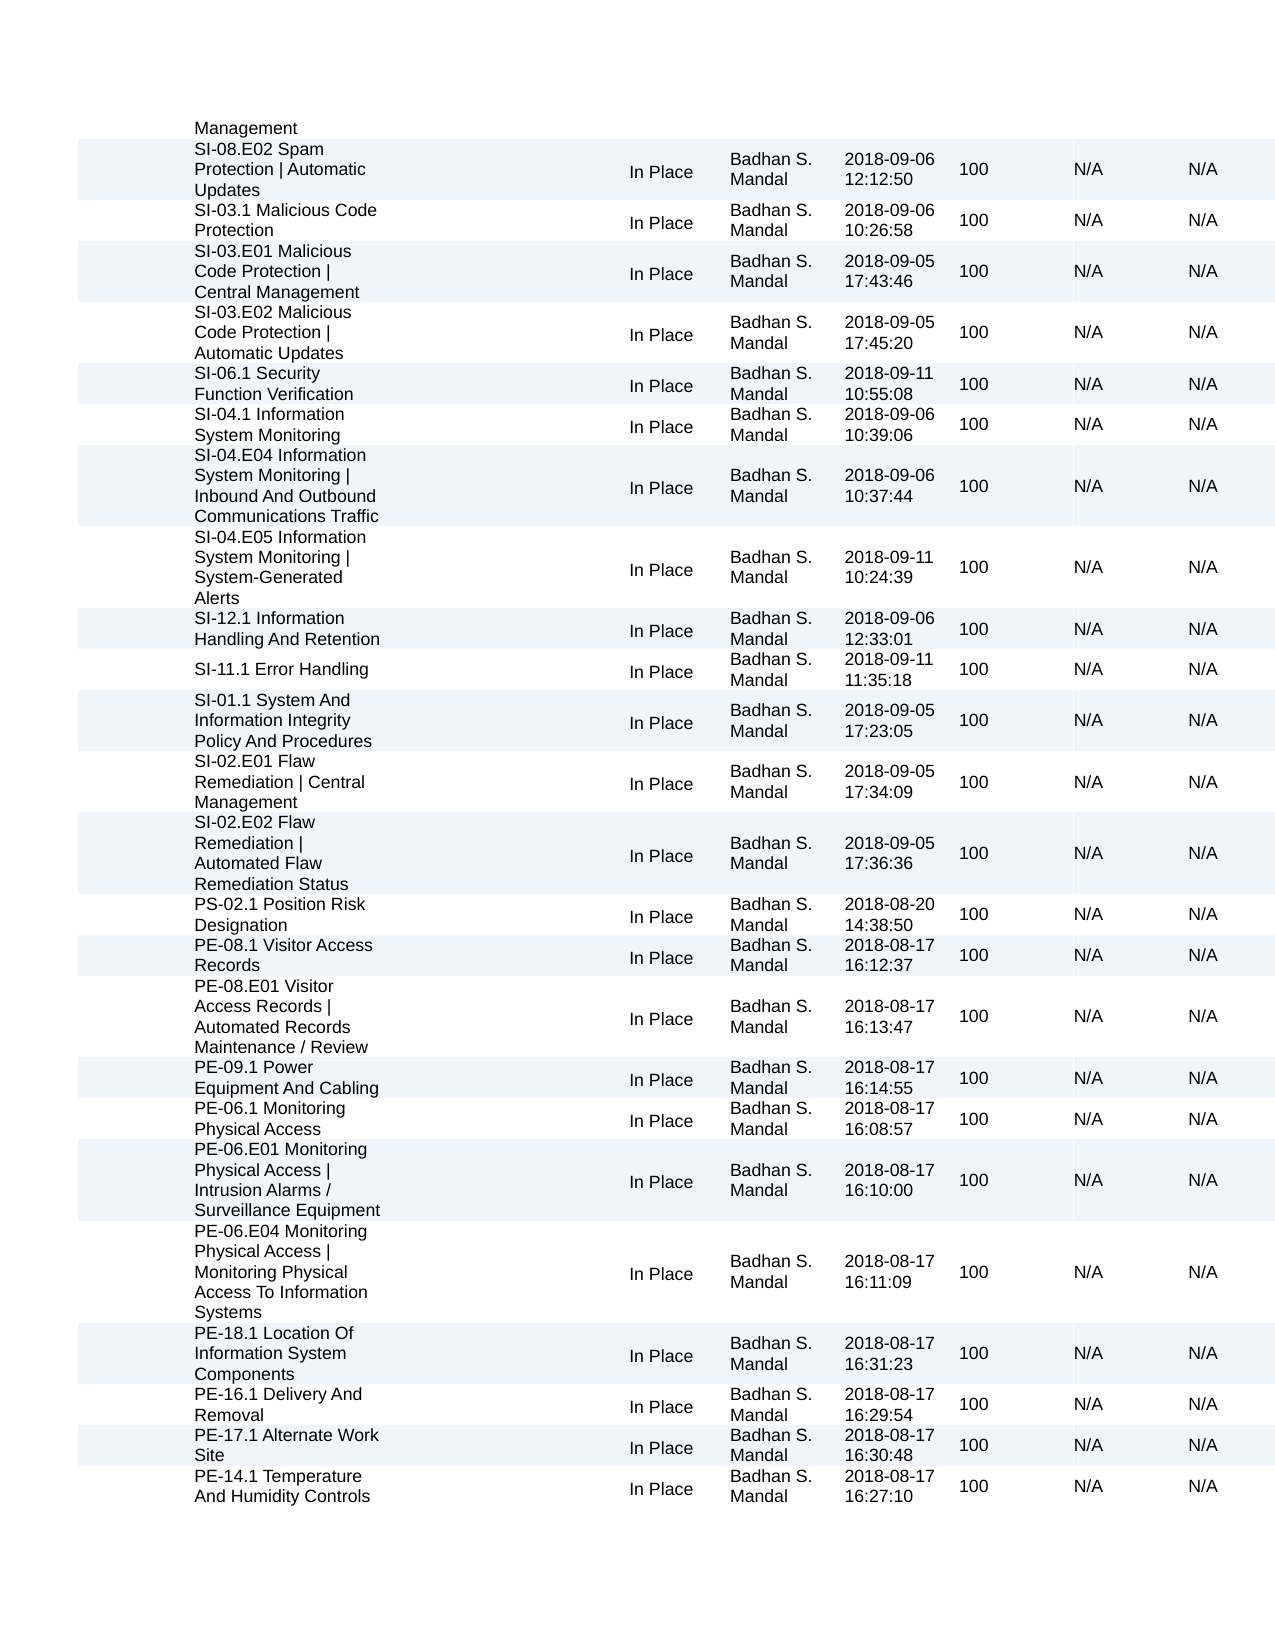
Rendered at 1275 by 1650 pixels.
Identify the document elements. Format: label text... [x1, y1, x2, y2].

table_cell N/A [1074, 200, 1188, 241]
table_cell 100 [959, 302, 1073, 363]
table_cell N/A [1074, 751, 1188, 812]
table_cell PE-08.E01 Visitor Access Records | Automated Records Maintenance / Review [194, 976, 386, 1057]
table_cell Badhan S. Mandal [730, 1384, 844, 1425]
table_cell [501, 1466, 615, 1506]
table_cell Management [194, 118, 386, 138]
table_cell 100 [959, 1139, 1073, 1221]
table_cell [501, 1425, 615, 1466]
table_cell [501, 526, 615, 608]
table_cell [501, 812, 615, 894]
table_cell [386, 1098, 501, 1139]
table_cell PE-18.1 Location Of Information System Components [194, 1323, 386, 1384]
table_cell Badhan S. Mandal [730, 1425, 844, 1466]
table_cell [78, 241, 194, 302]
table_cell In Place [615, 241, 730, 302]
table_cell 100 [959, 812, 1073, 894]
table_cell SI-11.1 Error Handling [194, 649, 386, 690]
table_cell In Place [615, 1098, 730, 1139]
table_cell 2018-08-17 16:31:23 [844, 1323, 959, 1384]
table_cell N/A [1188, 1384, 1275, 1425]
table_cell [78, 935, 194, 976]
table_cell [501, 1098, 615, 1139]
table_cell [78, 1221, 194, 1323]
table_cell N/A [1188, 649, 1275, 690]
table_cell N/A [1188, 894, 1275, 935]
table_cell [959, 118, 1073, 138]
table_cell [501, 404, 615, 445]
table_cell In Place [615, 363, 730, 404]
table_cell [386, 200, 501, 241]
table_cell [78, 363, 194, 404]
table_cell Badhan S. Mandal [730, 751, 844, 812]
table_cell In Place [615, 1057, 730, 1098]
table_cell Badhan S. Mandal [730, 976, 844, 1057]
table_cell In Place [615, 1221, 730, 1323]
table_cell In Place [615, 200, 730, 241]
table_cell [78, 608, 194, 649]
table_cell 2018-09-05 17:43:46 [844, 241, 959, 302]
table_cell 2018-09-06 10:26:58 [844, 200, 959, 241]
table_cell 100 [959, 526, 1073, 608]
table_cell [78, 1057, 194, 1098]
table_cell 2018-08-17 16:12:37 [844, 935, 959, 976]
table_cell 100 [959, 690, 1073, 751]
table_cell [78, 526, 194, 608]
table_cell N/A [1074, 935, 1188, 976]
table_cell [386, 302, 501, 363]
table_cell N/A [1188, 302, 1275, 363]
table_cell N/A [1074, 1098, 1188, 1139]
table_cell In Place [615, 445, 730, 526]
table_cell In Place [615, 649, 730, 690]
table_cell [386, 139, 501, 200]
table_cell N/A [1074, 1057, 1188, 1098]
table_cell In Place [615, 1384, 730, 1425]
table_cell [78, 649, 194, 690]
table_cell In Place [615, 690, 730, 751]
table_cell 100 [959, 976, 1073, 1057]
table_cell N/A [1188, 751, 1275, 812]
table_cell [501, 363, 615, 404]
table_cell [78, 404, 194, 445]
table_cell Badhan S. Mandal [730, 1057, 844, 1098]
table_cell Badhan S. Mandal [730, 649, 844, 690]
table_cell [78, 976, 194, 1057]
table_cell N/A [1188, 1139, 1275, 1221]
table_cell N/A [1188, 976, 1275, 1057]
table_cell [78, 1425, 194, 1466]
table_cell [78, 139, 194, 200]
table_cell PE-17.1 Alternate Work Site [194, 1425, 386, 1466]
table_cell SI-03.E02 Malicious Code Protection | Automatic Updates [194, 302, 386, 363]
table_cell N/A [1074, 649, 1188, 690]
table_cell SI-04.E04 Information System Monitoring | Inbound And Outbound Communications Traffic [194, 445, 386, 526]
table_cell 100 [959, 363, 1073, 404]
table_cell 100 [959, 608, 1073, 649]
table_cell Badhan S. Mandal [730, 690, 844, 751]
table_cell N/A [1188, 241, 1275, 302]
table_cell [386, 812, 501, 894]
table_cell [501, 1057, 615, 1098]
table_cell PE-16.1 Delivery And Removal [194, 1384, 386, 1425]
table_cell 100 [959, 1384, 1073, 1425]
table_cell N/A [1074, 445, 1188, 526]
table_cell In Place [615, 608, 730, 649]
table_cell [386, 976, 501, 1057]
table_cell SI-04.1 Information System Monitoring [194, 404, 386, 445]
table_cell 2018-08-17 16:13:47 [844, 976, 959, 1057]
table_cell [78, 200, 194, 241]
table_cell Badhan S. Mandal [730, 1466, 844, 1506]
table_cell Badhan S. Mandal [730, 1221, 844, 1323]
table_cell 100 [959, 241, 1073, 302]
table_cell PS-02.1 Position Risk Designation [194, 894, 386, 935]
table_cell [386, 526, 501, 608]
table_cell 100 [959, 894, 1073, 935]
table_cell PE-14.1 Temperature And Humidity Controls [194, 1466, 386, 1506]
table_cell [1074, 118, 1188, 138]
table_cell N/A [1188, 690, 1275, 751]
table_cell [78, 1098, 194, 1139]
table_cell Badhan S. Mandal [730, 526, 844, 608]
table_cell 2018-08-17 16:30:48 [844, 1425, 959, 1466]
table_cell [386, 1466, 501, 1506]
table_cell In Place [615, 526, 730, 608]
table_cell SI-02.E01 Flaw Remediation | Central Management [194, 751, 386, 812]
table_cell N/A [1188, 445, 1275, 526]
table_cell SI-03.1 Malicious Code Protection [194, 200, 386, 241]
table_cell [386, 649, 501, 690]
table_cell Badhan S. Mandal [730, 1139, 844, 1221]
table_cell [78, 1323, 194, 1384]
table_cell 100 [959, 139, 1073, 200]
table_cell [386, 1139, 501, 1221]
table_cell In Place [615, 1466, 730, 1506]
table_cell 100 [959, 1323, 1073, 1384]
table_cell [386, 751, 501, 812]
table_cell Badhan S. Mandal [730, 812, 844, 894]
table_cell N/A [1074, 608, 1188, 649]
table_cell 100 [959, 1098, 1073, 1139]
table_cell N/A [1074, 526, 1188, 608]
table_cell Badhan S. Mandal [730, 404, 844, 445]
table_cell PE-09.1 Power Equipment And Cabling [194, 1057, 386, 1098]
table_cell Badhan S. Mandal [730, 1323, 844, 1384]
table_cell 2018-08-17 16:27:10 [844, 1466, 959, 1506]
table_cell [78, 1466, 194, 1506]
table_cell SI-02.E02 Flaw Remediation | Automated Flaw Remediation Status [194, 812, 386, 894]
table_cell N/A [1188, 812, 1275, 894]
table_cell [386, 935, 501, 976]
table_cell N/A [1074, 690, 1188, 751]
table_cell N/A [1188, 608, 1275, 649]
table_cell [386, 690, 501, 751]
table_cell N/A [1074, 1384, 1188, 1425]
table_cell [386, 445, 501, 526]
table_cell [78, 894, 194, 935]
table_cell In Place [615, 1425, 730, 1466]
table_cell N/A [1188, 1425, 1275, 1466]
table_cell SI-03.E01 Malicious Code Protection | Central Management [194, 241, 386, 302]
table_cell 2018-09-11 10:24:39 [844, 526, 959, 608]
table_cell In Place [615, 302, 730, 363]
table_cell [1188, 118, 1275, 138]
table_cell 2018-09-05 17:23:05 [844, 690, 959, 751]
table_cell [78, 118, 194, 138]
table_cell [501, 118, 615, 138]
table_cell N/A [1074, 1139, 1188, 1221]
table_cell N/A [1188, 1323, 1275, 1384]
table_cell PE-06.E01 Monitoring Physical Access | Intrusion Alarms / Surveillance Equipment [194, 1139, 386, 1221]
table_cell 2018-09-06 10:39:06 [844, 404, 959, 445]
table_cell N/A [1188, 200, 1275, 241]
table_cell N/A [1074, 363, 1188, 404]
table_cell 100 [959, 649, 1073, 690]
table_cell Badhan S. Mandal [730, 139, 844, 200]
table_cell 2018-08-20 14:38:50 [844, 894, 959, 935]
table_cell 100 [959, 1057, 1073, 1098]
table_cell [501, 302, 615, 363]
table_cell N/A [1074, 1466, 1188, 1506]
table_cell [501, 894, 615, 935]
table_cell In Place [615, 1323, 730, 1384]
table_cell [386, 1425, 501, 1466]
table_cell 100 [959, 1466, 1073, 1506]
table_cell 2018-09-11 11:35:18 [844, 649, 959, 690]
table_cell [78, 302, 194, 363]
table_cell N/A [1074, 976, 1188, 1057]
table_cell N/A [1074, 1425, 1188, 1466]
table_cell 2018-08-17 16:14:55 [844, 1057, 959, 1098]
table_cell N/A [1074, 241, 1188, 302]
table_cell In Place [615, 404, 730, 445]
table_cell PE-06.E04 Monitoring Physical Access | Monitoring Physical Access To Information Systems [194, 1221, 386, 1323]
table_cell Badhan S. Mandal [730, 935, 844, 976]
table_cell [386, 118, 501, 138]
table_cell [501, 976, 615, 1057]
table_cell [78, 751, 194, 812]
table_cell SI-06.1 Security Function Verification [194, 363, 386, 404]
table_cell 100 [959, 200, 1073, 241]
table_cell In Place [615, 751, 730, 812]
table_cell N/A [1188, 1098, 1275, 1139]
table_cell N/A [1074, 812, 1188, 894]
table_cell In Place [615, 935, 730, 976]
table_cell 2018-08-17 16:29:54 [844, 1384, 959, 1425]
table_cell [501, 608, 615, 649]
table_cell [386, 894, 501, 935]
table_cell [386, 1221, 501, 1323]
table_cell [501, 1139, 615, 1221]
table_cell Badhan S. Mandal [730, 363, 844, 404]
table_cell N/A [1188, 404, 1275, 445]
table_cell [501, 690, 615, 751]
table_cell In Place [615, 812, 730, 894]
table_cell N/A [1188, 1466, 1275, 1506]
table_cell [501, 139, 615, 200]
table_cell [501, 1384, 615, 1425]
table_cell 2018-09-05 17:45:20 [844, 302, 959, 363]
table_cell Badhan S. Mandal [730, 445, 844, 526]
table_cell [501, 1221, 615, 1323]
table_cell Badhan S. Mandal [730, 1098, 844, 1139]
table_cell PE-08.1 Visitor Access Records [194, 935, 386, 976]
table_cell N/A [1074, 302, 1188, 363]
table_cell SI-01.1 System And Information Integrity Policy And Procedures [194, 690, 386, 751]
table_cell Badhan S. Mandal [730, 608, 844, 649]
table_cell In Place [615, 976, 730, 1057]
table_cell SI-12.1 Information Handling And Retention [194, 608, 386, 649]
table_cell 2018-09-06 10:37:44 [844, 445, 959, 526]
table_cell [386, 608, 501, 649]
table_cell In Place [615, 894, 730, 935]
table_cell [78, 690, 194, 751]
table_cell 100 [959, 445, 1073, 526]
table_cell [386, 1057, 501, 1098]
table_cell [615, 118, 730, 138]
table_cell N/A [1074, 139, 1188, 200]
table_cell N/A [1188, 139, 1275, 200]
table_cell [730, 118, 844, 138]
table_cell 100 [959, 751, 1073, 812]
table_cell SI-08.E02 Spam Protection | Automatic Updates [194, 139, 386, 200]
table_cell N/A [1074, 1221, 1188, 1323]
table_cell 100 [959, 404, 1073, 445]
table_cell N/A [1188, 526, 1275, 608]
table_cell [501, 1323, 615, 1384]
table_cell [78, 812, 194, 894]
table_cell N/A [1188, 363, 1275, 404]
table_cell 100 [959, 1425, 1073, 1466]
table_cell PE-06.1 Monitoring Physical Access [194, 1098, 386, 1139]
table_cell 100 [959, 935, 1073, 976]
table_cell 2018-08-17 16:08:57 [844, 1098, 959, 1139]
table_cell In Place [615, 1139, 730, 1221]
table_cell [501, 935, 615, 976]
table_cell 2018-08-17 16:11:09 [844, 1221, 959, 1323]
table_cell In Place [615, 139, 730, 200]
table_cell [386, 363, 501, 404]
table_cell 2018-09-05 17:34:09 [844, 751, 959, 812]
table_cell N/A [1188, 935, 1275, 976]
table_cell 2018-09-06 12:33:01 [844, 608, 959, 649]
table_cell [386, 404, 501, 445]
table_cell [501, 241, 615, 302]
table_cell N/A [1074, 894, 1188, 935]
table_cell N/A [1188, 1221, 1275, 1323]
table_cell N/A [1074, 404, 1188, 445]
table_cell 2018-08-17 16:10:00 [844, 1139, 959, 1221]
table_cell [501, 200, 615, 241]
table_cell [386, 1323, 501, 1384]
table_cell [78, 445, 194, 526]
table_cell Badhan S. Mandal [730, 302, 844, 363]
table_cell 2018-09-11 10:55:08 [844, 363, 959, 404]
table_cell [78, 1384, 194, 1425]
table_cell N/A [1188, 1057, 1275, 1098]
table_cell Badhan S. Mandal [730, 894, 844, 935]
table_cell 2018-09-06 12:12:50 [844, 139, 959, 200]
table_cell Badhan S. Mandal [730, 200, 844, 241]
table_cell [501, 751, 615, 812]
table_cell [501, 445, 615, 526]
table_cell 100 [959, 1221, 1073, 1323]
table_cell [78, 1139, 194, 1221]
table_cell [386, 241, 501, 302]
table_cell SI-04.E05 Information System Monitoring | System-Generated Alerts [194, 526, 386, 608]
table_cell [844, 118, 959, 138]
table_cell N/A [1074, 1323, 1188, 1384]
table_cell [386, 1384, 501, 1425]
table_cell Badhan S. Mandal [730, 241, 844, 302]
table_cell 2018-09-05 17:36:36 [844, 812, 959, 894]
table_cell [501, 649, 615, 690]
